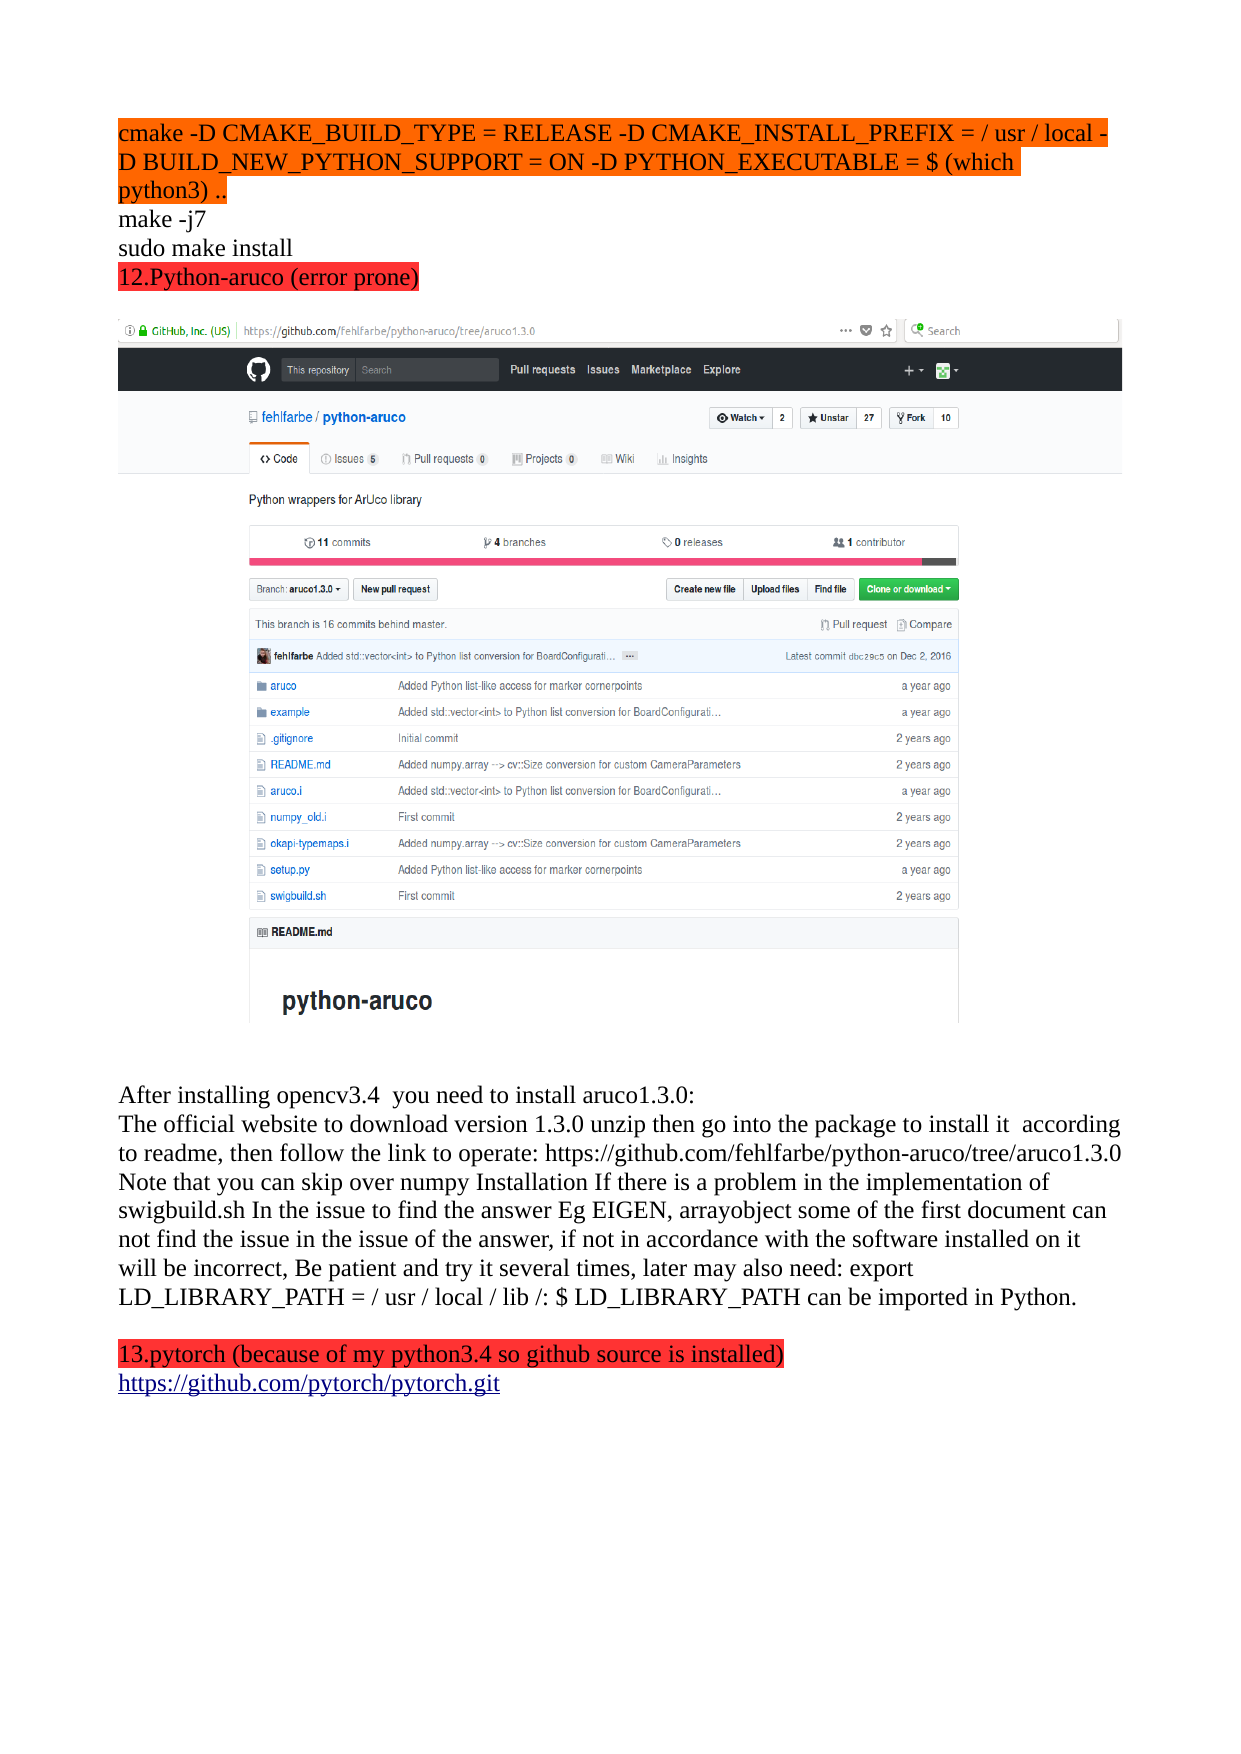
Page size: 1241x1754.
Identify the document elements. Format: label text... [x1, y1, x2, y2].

text After installing opencv3.4 you need to install aruco1.3.0: The official website to download version 1.3.0 unzip then go into the package to install it according to readme, then follow the link to operate: https://github.com/fehlfarbe/python-aruco/tree/aruco1.3.0 Note that you can skip over numpy Installation If there is a problem in the implementation of swigbuild.sh In the issue to find the answer Eg EIGEN, arrayobject some of the first document can not find the issue in the issue of the answer, if not in accordance with the software installed on it will be incorrect, Be patient and try it several times, later may also need: export LD_LIBRARY_PATH = / usr / local / lib /: $ LD_LIBRARY_PATH can be imported in Python. 13.pytorch (because of my python3.4 so github source is installed) https://github.com/pytorch/pytorch.git [118, 1081, 1122, 1397]
picture [118, 319, 1123, 1023]
text cmake -D CMAKE_BUILD_TYPE = RELEASE -D CMAKE_INSTALL_PREFIX = / usr / local -D BUILD_NEW_PYTHON_SUPPORT = ON -D PYTHON_EXECUTABLE = $ (which python3) .. make -j7 sudo make install [118, 118, 1122, 262]
text 12.Python-aruco (error prone) [118, 262, 1122, 291]
